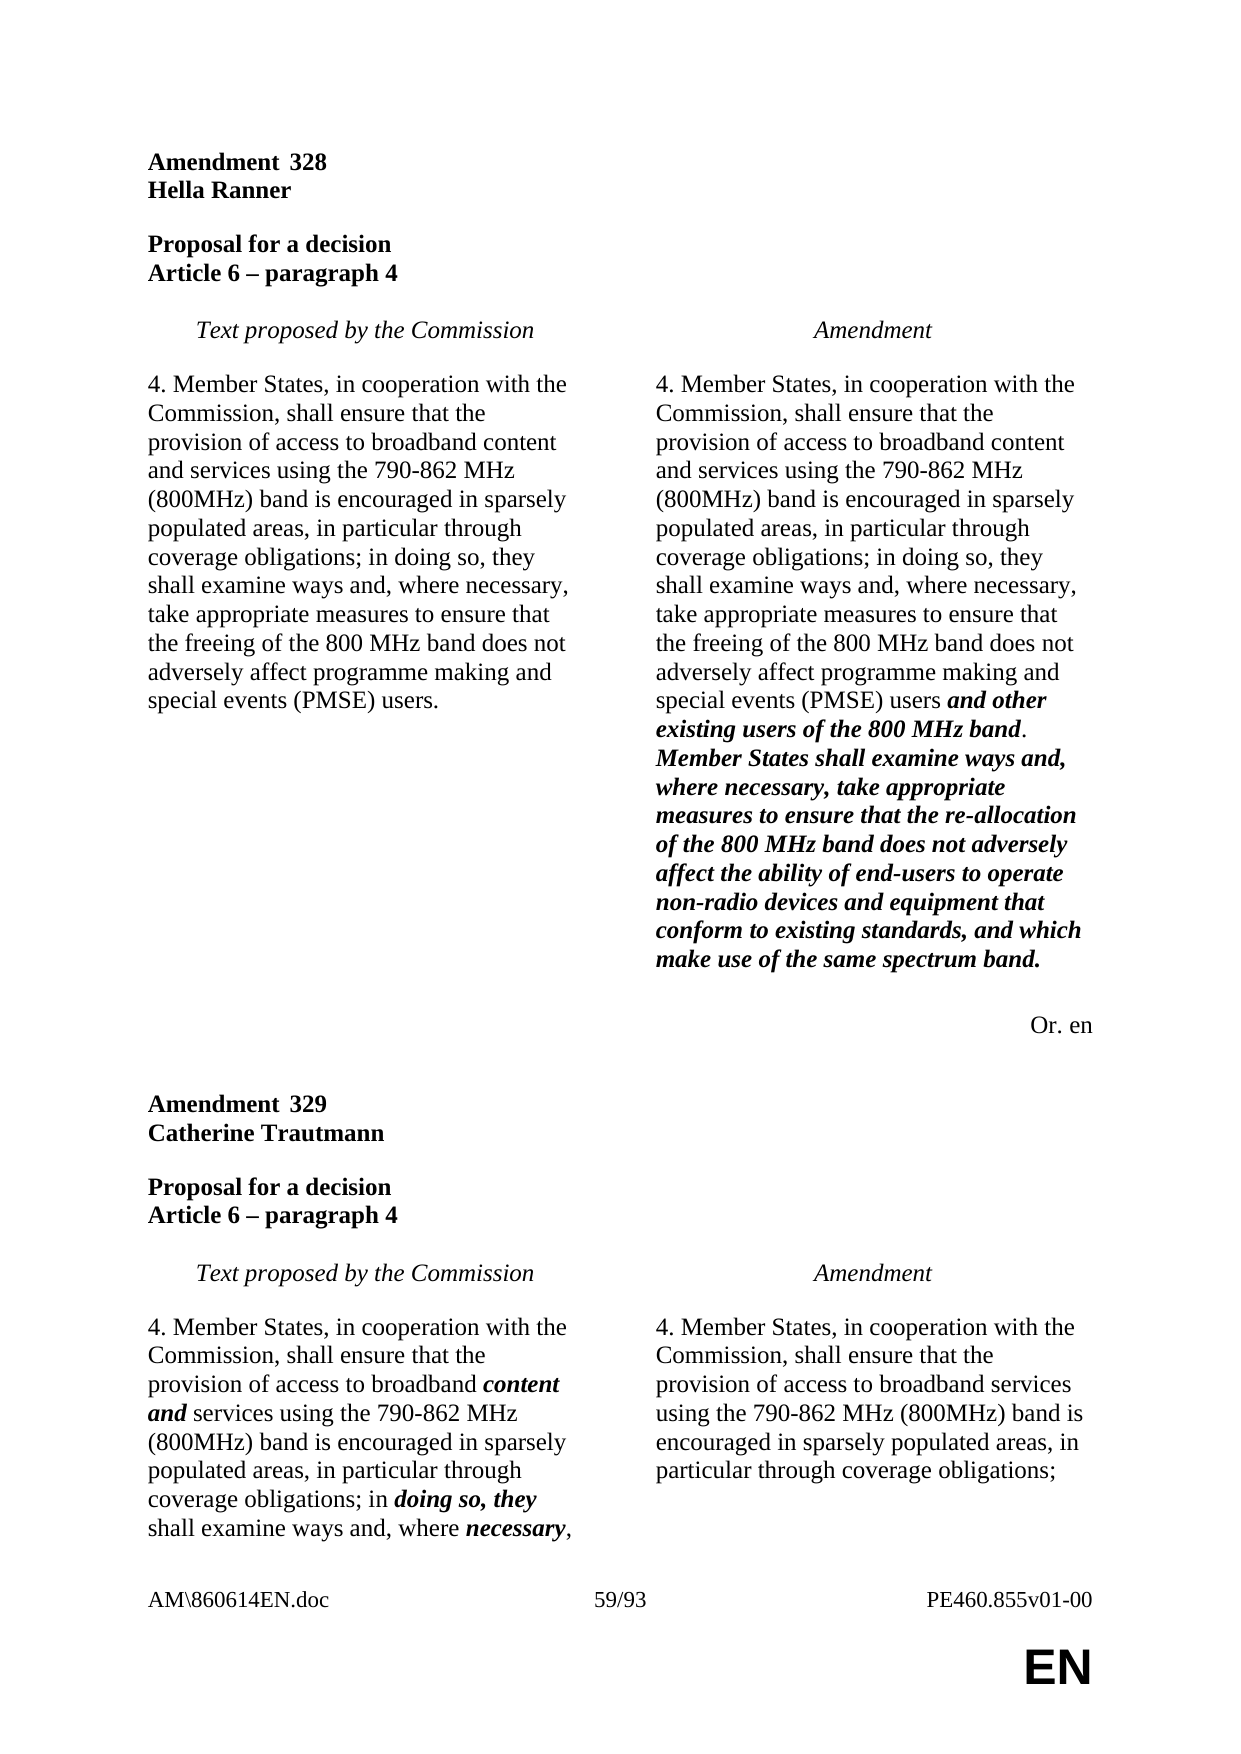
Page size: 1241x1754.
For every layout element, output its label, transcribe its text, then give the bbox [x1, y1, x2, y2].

table_cell 4. Member States, in cooperation with the Commission, shall ensure that the provision of access to broadband content and services using the 790-862 MHz (800MHz) band is encouraged in sparsely populated areas, in particular through coverage obligations; in doing so, they shall examine ways and, where necessary, [112, 1312, 620, 1542]
text <Amend>Amendment <NumAm>328</NumAm> [148, 147, 1093, 176]
table_cell Text proposed by the Commission [112, 1258, 620, 1312]
table_cell Text proposed by the Commission [112, 316, 620, 369]
text <DocAmend>Proposal for a decision</DocAmend> [148, 229, 1093, 258]
text Or. <Original>{EN}en</Original> [148, 1011, 1093, 1039]
table_header [112, 1229, 1128, 1258]
table_cell Amendment [620, 1258, 1128, 1312]
text <DocAmend>Proposal for a decision</DocAmend> [148, 1172, 1093, 1201]
table_header [112, 287, 1128, 316]
text <Members>Hella Ranner</Members> [148, 176, 1093, 204]
table_cell Amendment [620, 316, 1128, 369]
table_cell 4. Member States, in cooperation with the Commission, shall ensure that the provision of access to broadband services using the 790-862 MHz (800MHz) band is encouraged in sparsely populated areas, in particular through coverage obligations; [620, 1312, 1128, 1542]
text <Article>Article 6 – paragraph 4 </Article> [148, 258, 1093, 287]
text <Members>Catherine Trautmann</Members> [148, 1118, 1093, 1147]
text <Amend>Amendment <NumAm>329</NumAm> [148, 1089, 1093, 1118]
table_cell 4. Member States, in cooperation with the Commission, shall ensure that the provision of access to broadband content and services using the 790-862 MHz (800MHz) band is encouraged in sparsely populated areas, in particular through coverage obligations; in doing so, they shall examine ways and, where necessary, take appropriate measures to ensure that the freeing of the 800 MHz band does not adversely affect programme making and special events (PMSE) users. [112, 369, 620, 986]
text <Article>Article 6 – paragraph 4 </Article> [148, 1201, 1093, 1229]
table_cell 4. Member States, in cooperation with the Commission, shall ensure that the provision of access to broadband content and services using the 790-862 MHz (800MHz) band is encouraged in sparsely populated areas, in particular through coverage obligations; in doing so, they shall examine ways and, where necessary, take appropriate measures to ensure that the freeing of the 800 MHz band does not adversely affect programme making and special events (PMSE) users and other existing users of the 800 MHz band. Member States shall examine ways and, where necessary, take appropriate measures to ensure that the re-allocation of the 800 MHz band does not adversely affect the ability of end-users to operate non-radio devices and equipment that conform to existing standards, and which make use of the same spectrum band. [620, 369, 1128, 986]
